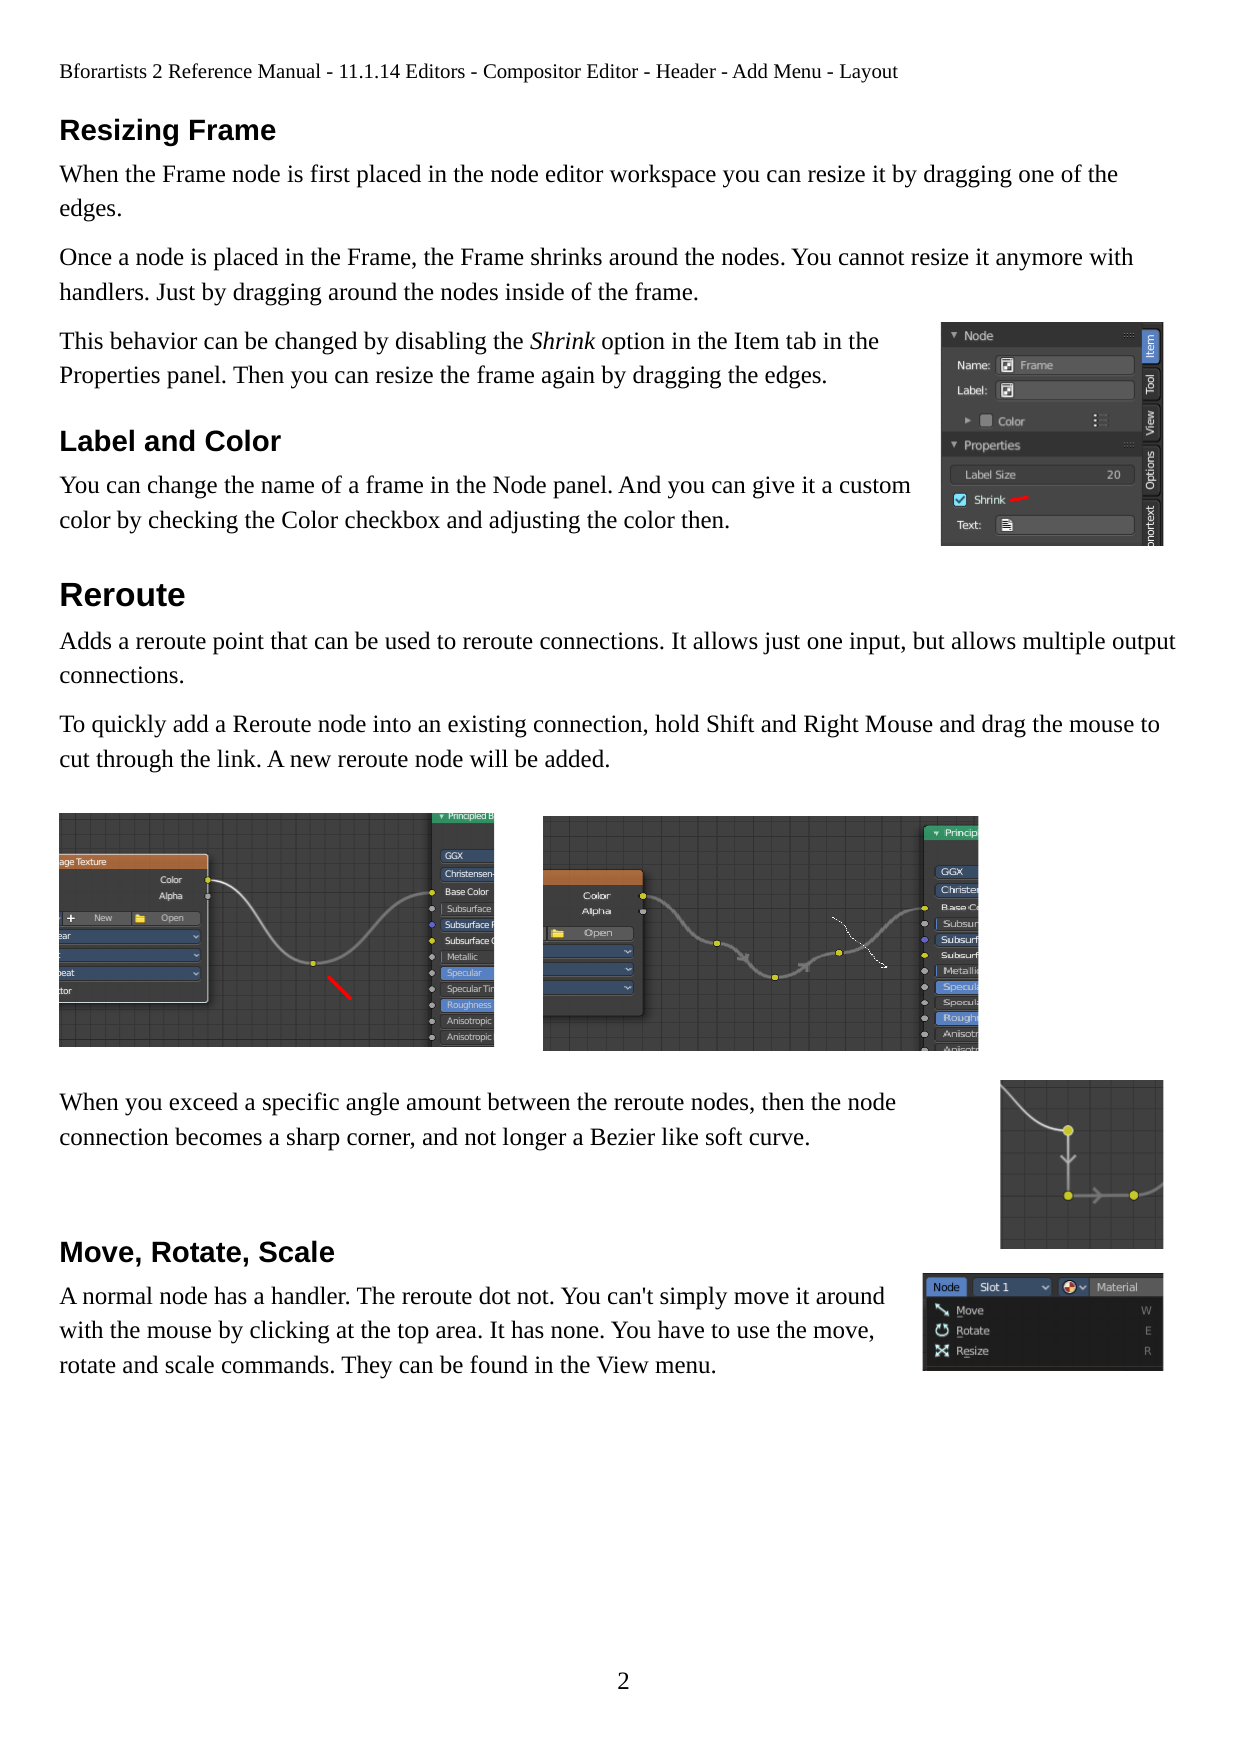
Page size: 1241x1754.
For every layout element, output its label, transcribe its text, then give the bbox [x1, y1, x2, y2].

subtitle Move, Rotate, Scale [59, 1234, 1181, 1268]
picture [940, 322, 1164, 546]
text You can change the name of a frame in the Node panel. And you can give it a custom color by checking the Color checkbox and adjusting the color then. [59, 470, 940, 533]
text When you exceed a specific angle amount between the reroute nodes, then the node connection becomes a sharp corner, and not longer a Bezier like soft curve. [59, 1087, 1000, 1151]
picture [59, 813, 495, 1047]
text This behavior can be changed by disabling the Shrink option in the Item tab in the Properties panel. Then you can resize the frame again by dragging the edges. [59, 326, 940, 389]
picture [1000, 1080, 1164, 1249]
subtitle Label and Color [59, 424, 940, 458]
text Adds a reroute point that can be used to reroute connections. It allows just one input, but allows multiple output connections. [59, 626, 1181, 689]
text Once a node is placed in the Frame, the Frame shrinks around the nodes. You cannot resize it anymore with handlers. Just by dragging around the nodes inside of the frame. [59, 242, 1181, 306]
text To quickly add a Reroute node into an existing connection, hold Shift and Right Mouse and drag the mouse to cut through the link. A new reroute node will be added. [59, 709, 1181, 773]
subtitle Reroute [59, 575, 1181, 613]
text When the Frame node is first placed in the node editor workspace you can resize it by dragging one of the edges. [59, 159, 1181, 222]
text A normal node has a handler. The reroute dot not. You can't simply move it around with the mouse by clicking at the top area. It has none. You have to use the move, rotate and scale commands. They can be found in the View menu. [59, 1281, 1181, 1378]
subtitle [1164, 424, 1181, 458]
picture [922, 1273, 1164, 1371]
picture [543, 816, 979, 1051]
subtitle Resizing Frame [59, 113, 1181, 146]
